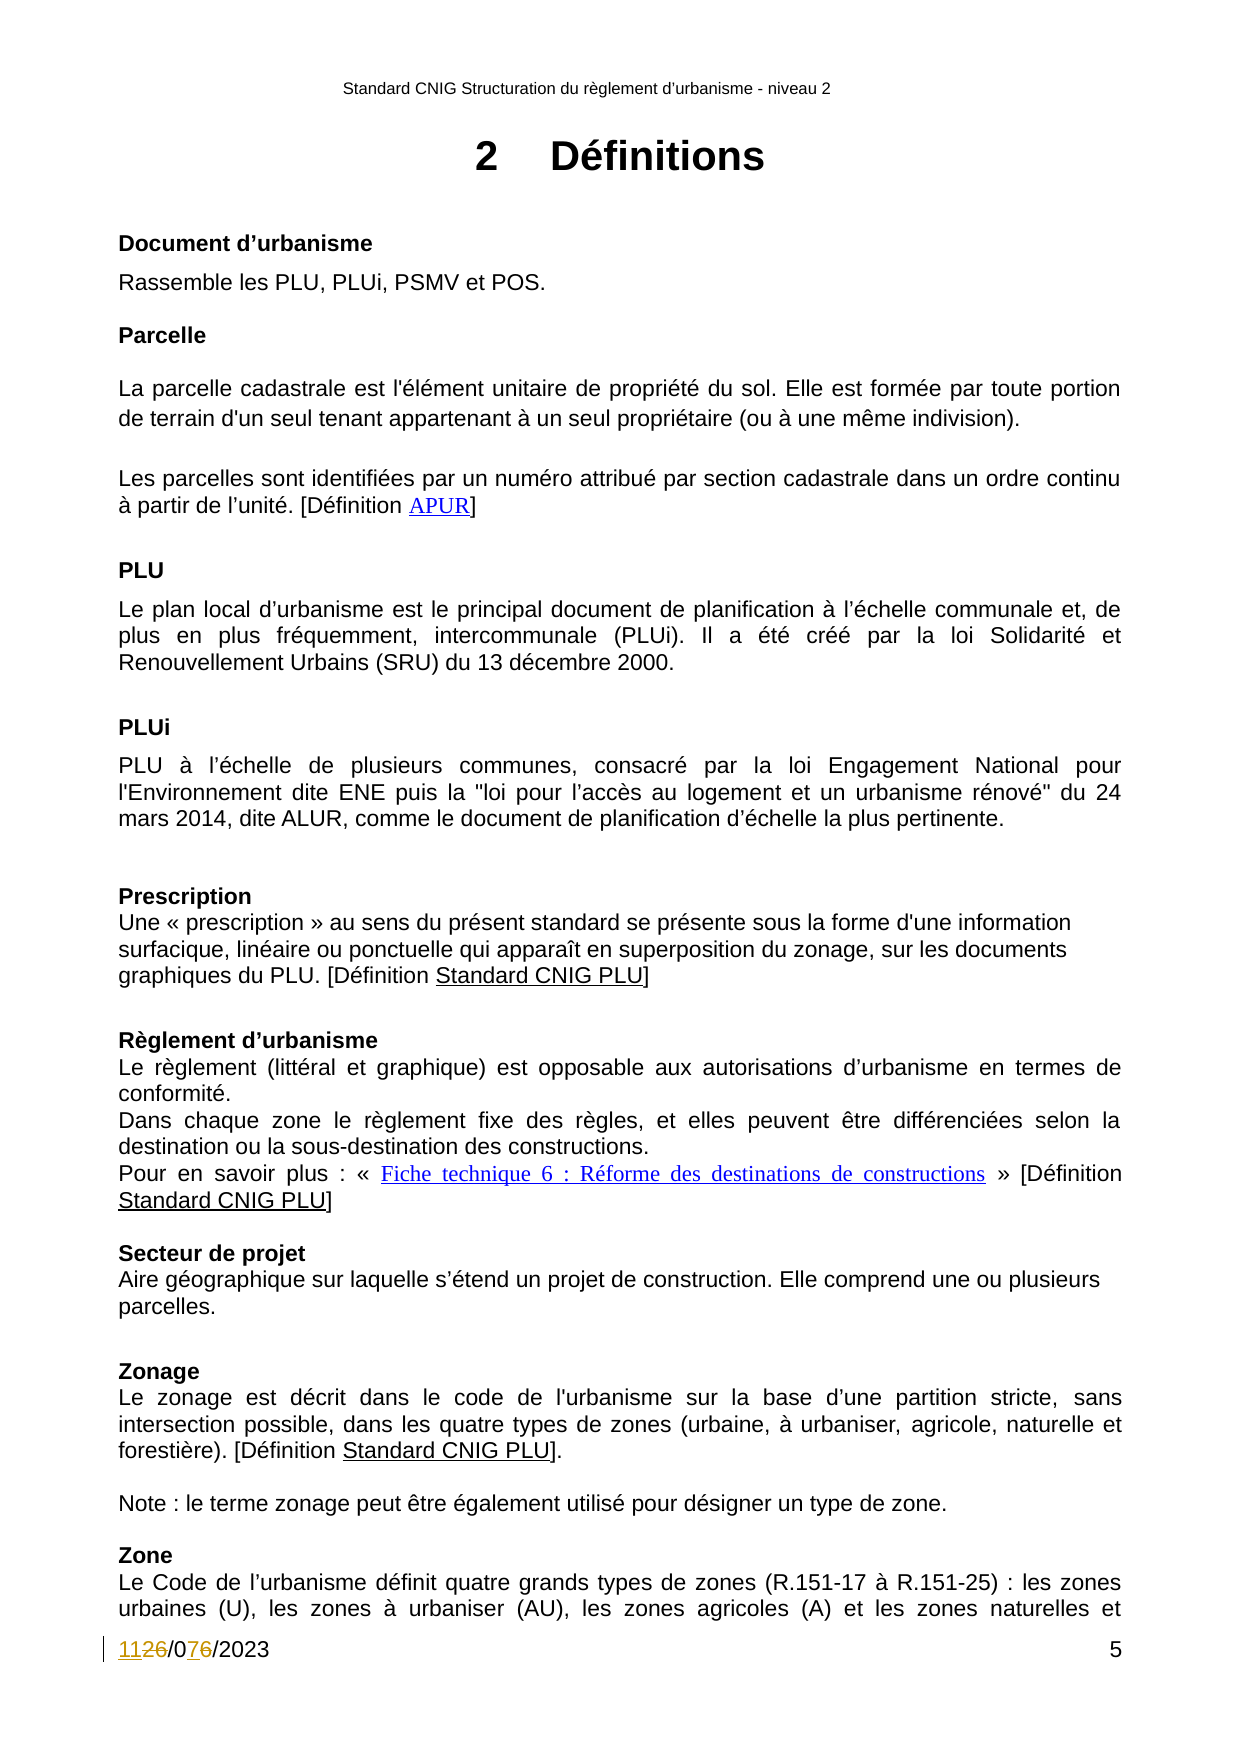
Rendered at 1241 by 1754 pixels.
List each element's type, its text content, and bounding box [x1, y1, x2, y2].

text PLUi [118, 714, 1122, 740]
text Document d’urbanisme [118, 230, 1122, 257]
text Le Code de l’urbanisme définit quatre grands types de zones (R.151-17 à R.151-25) : les zones urbaines (U), les zones à urbaniser (AU), les zones agricoles (A) et les zones naturelles et [118, 1569, 1122, 1621]
subtitle Règlement d’urbanisme [118, 1027, 1122, 1053]
subtitle Prescription [118, 883, 1122, 909]
subtitle Secteur de projet [118, 1240, 1122, 1266]
text Le zonage est décrit dans le code de l'urbanisme sur la base d’une partition stricte, sans intersection possible, dans les quatre types de zones (urbaine, à urbaniser, agricole, naturelle et forestière). [Définition Standard CNIG PLU]. [118, 1384, 1122, 1463]
text Le plan local d’urbanisme est le principal document de planification à l’échelle communale et, de plus en plus fréquemment, intercommunale (PLUi). Il a été créé par la loi Solidarité et Renouvellement Urbains (SRU) du 13 décembre 2000. [118, 596, 1122, 675]
text Dans chaque zone le règlement fixe des règles, et elles peuvent être différenciées selon la destination ou la sous-destination des constructions. [118, 1107, 1122, 1159]
subtitle Zonage [118, 1358, 1122, 1384]
text Les parcelles sont identifiées par un numéro attribué par section cadastrale dans un ordre continu à partir de l’unité. [Définition APUR] [118, 465, 1122, 518]
text Une « prescription » au sens du présent standard se présente sous la forme d'une information surfacique, linéaire ou ponctuelle qui apparaît en superposition du zonage, sur les documents graphiques du PLU. [Définition Standard CNIG PLU] [118, 909, 1122, 988]
text PLU [118, 557, 1122, 583]
text Pour en savoir plus : « Fiche technique 6 : Réforme des destinations de constructions » [Définition Standard CNIG PLU] [118, 1160, 1122, 1213]
text Le règlement (littéral et graphique) est opposable aux autorisations d’urbanisme en termes de conformité. [118, 1053, 1122, 1106]
text La parcelle cadastrale est l'élément unitaire de propriété du sol. Elle est formée par toute portion de terrain d'un seul tenant appartenant à un seul propriétaire (ou à une même indivision). [118, 374, 1122, 431]
subtitle Parcelle [118, 322, 1122, 348]
subtitle Définitions [118, 131, 1122, 179]
text Rassemble les PLU, PLUi, PSMV et POS. [118, 269, 1122, 296]
text PLU à l’échelle de plusieurs communes, consacré par la loi Engagement National pour l'Environnement dite ENE puis la "loi pour l’accès au logement et un urbanisme rénové" du 24 mars 2014, dite ALUR, comme le document de planification d’échelle la plus pertinente. [118, 752, 1122, 832]
text Aire géographique sur laquelle s’étend un projet de construction. Elle comprend une ou plusieurs parcelles. [118, 1266, 1122, 1319]
text Note : le terme zonage peut être également utilisé pour désigner un type de zone. [118, 1490, 1122, 1516]
subtitle Zone [118, 1542, 1122, 1569]
